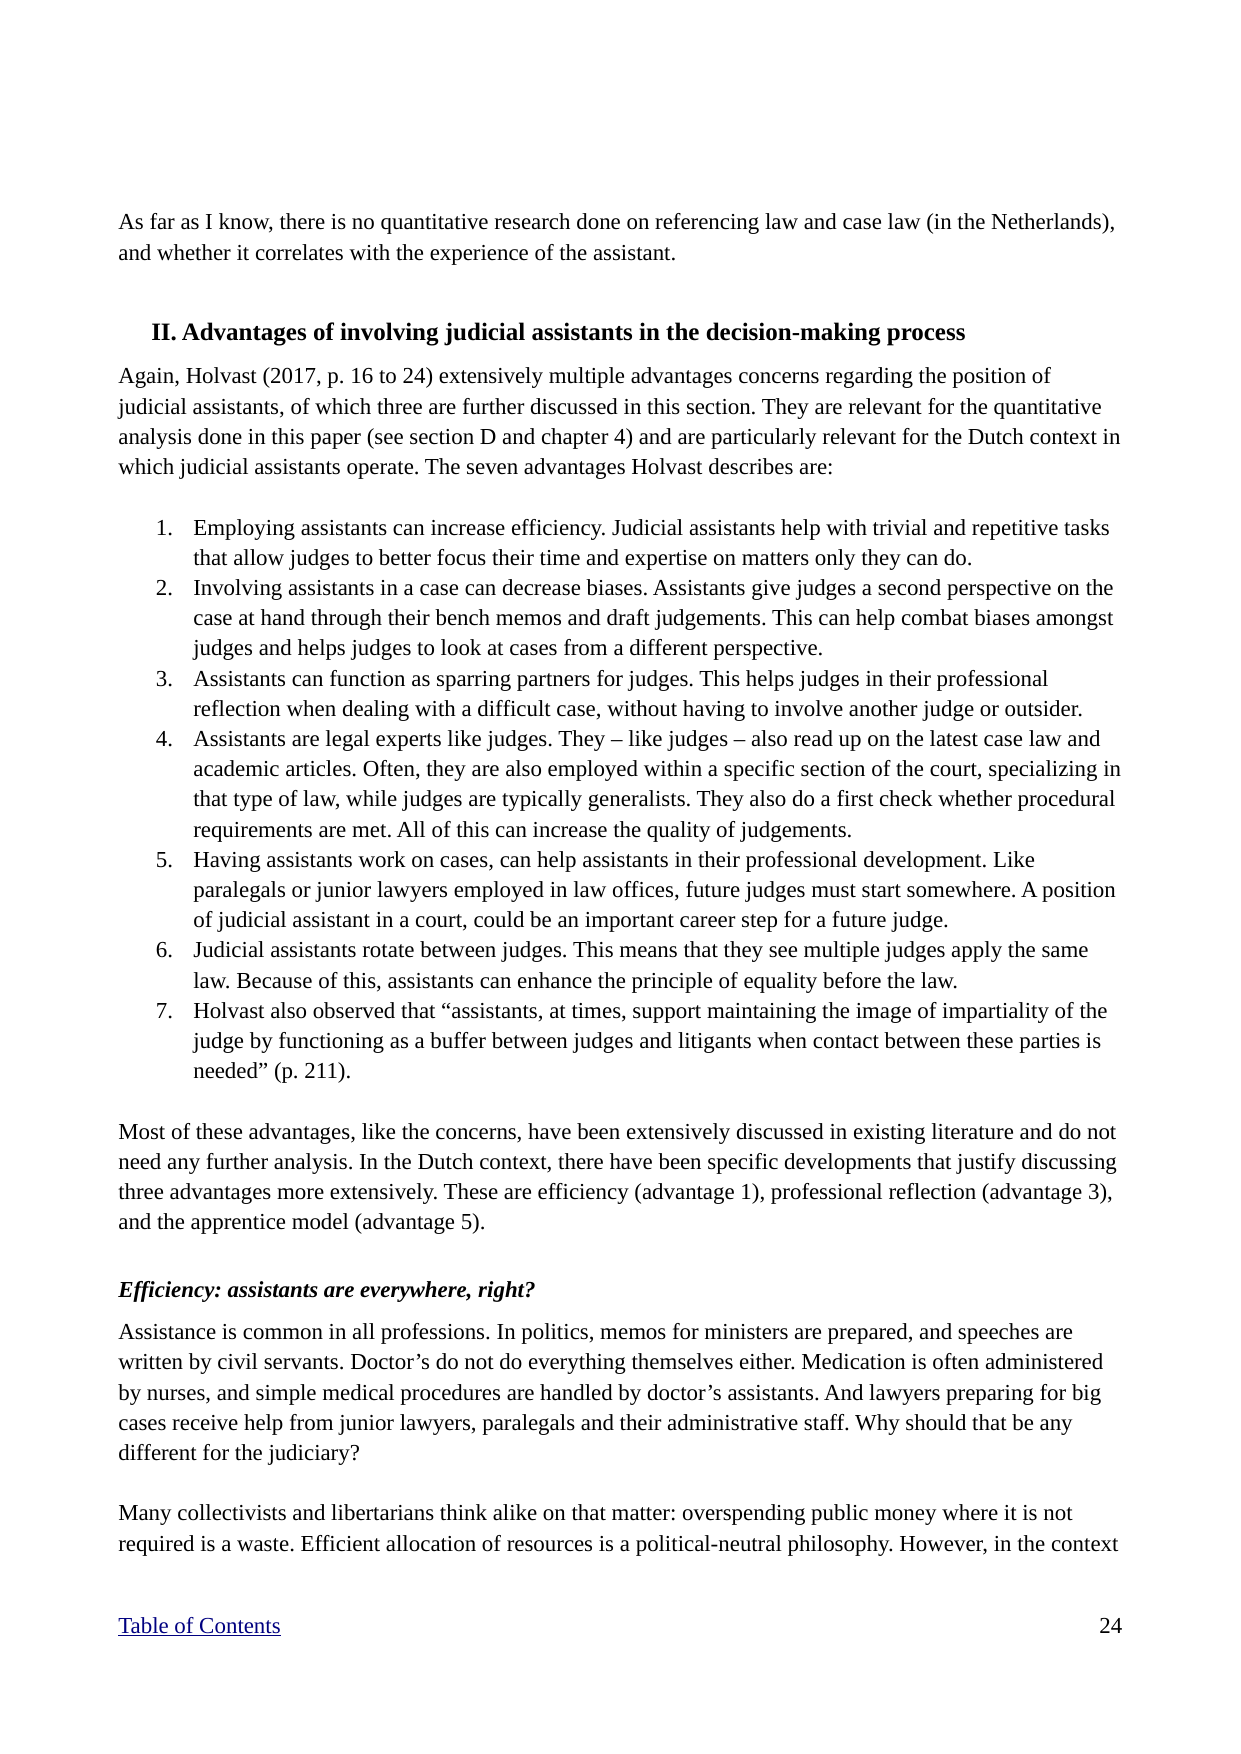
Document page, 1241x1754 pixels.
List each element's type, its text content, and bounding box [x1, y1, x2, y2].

text Most of these advantages, like the concerns, have been extensively discussed in existing literature and do not need any further analysis. In the Dutch context, there have been specific developments that justify discussing three advantages more extensively. These are efficiency (advantage 1), professional reflection (advantage 3), and the apprentice model (advantage 5). [118, 1118, 1122, 1235]
list Assistants are legal experts like judges. They – like judges – also read up on the latest case law and academic articles. Often, they are also employed within a specific section of the court, specializing in that type of law, while judges are typically generalists. They also do a first check whether procedural requirements are met. All of this can increase the quality of judgements. [156, 725, 1122, 842]
list Employing assistants can increase efficiency. Judicial assistants help with trivial and repetitive tasks that allow judges to better focus their time and expertise on matters only they can do. [156, 513, 1122, 570]
text Assistance is common in all professions. In politics, memos for ministers are prepared, and speeches are written by civil servants. Doctor’s do not do everything themselves either. Medication is often administered by nurses, and simple medical procedures are handled by doctor’s assistants. And lawyers preparing for big cases receive help from junior lawyers, paralegals and their administrative staff. Why should that be any different for the judiciary? [118, 1318, 1122, 1465]
subtitle Efficiency: assistants are everywhere, right? [118, 1276, 1122, 1302]
list Assistants can function as sparring partners for judges. This helps judges in their professional reflection when dealing with a difficult case, without having to involve another judge or outsider. [156, 664, 1122, 721]
list Involving assistants in a case can decrease biases. Assistants give judges a second perspective on the case at hand through their bench memos and draft judgements. This can help combat biases amongst judges and helps judges to look at cases from a different perspective. [156, 574, 1122, 661]
list Judicial assistants rotate between judges. This means that they see multiple judges apply the same law. Because of this, assistants can enhance the principle of equality before the law. [156, 936, 1122, 993]
text Many collectivists and libertarians think alike on that matter: overspending public money where it is not required is a waste. Efficient allocation of resources is a political-neutral philosophy. However, in the context [118, 1499, 1122, 1556]
subtitle II. Advantages of involving judicial assistants in the decision-making process [151, 317, 1122, 346]
list Holvast also observed that “assistants, at times, support maintaining the image of impartiality of the judge by functioning as a buffer between judges and litigants when contact between these parties is needed” (p. 211). [156, 997, 1122, 1084]
list Having assistants work on cases, can help assistants in their professional development. Like paralegals or junior lawyers employed in law offices, future judges must start somewhere. A position of judicial assistant in a court, could be an important career step for a future judge. [156, 846, 1122, 933]
text Again, Holvast (2017, p. 16 to 24) extensively multiple advantages concerns regarding the position of judicial assistants, of which three are further discussed in this section. They are relevant for the quantitative analysis done in this paper (see section D and chapter 4) and are particularly relevant for the Dutch context in which judicial assistants operate. The seven advantages Holvast describes are: [118, 362, 1122, 479]
text As far as I know, there is no quantitative research done on referencing law and case law (in the Netherlands), and whether it correlates with the experience of the assistant. [118, 208, 1122, 265]
